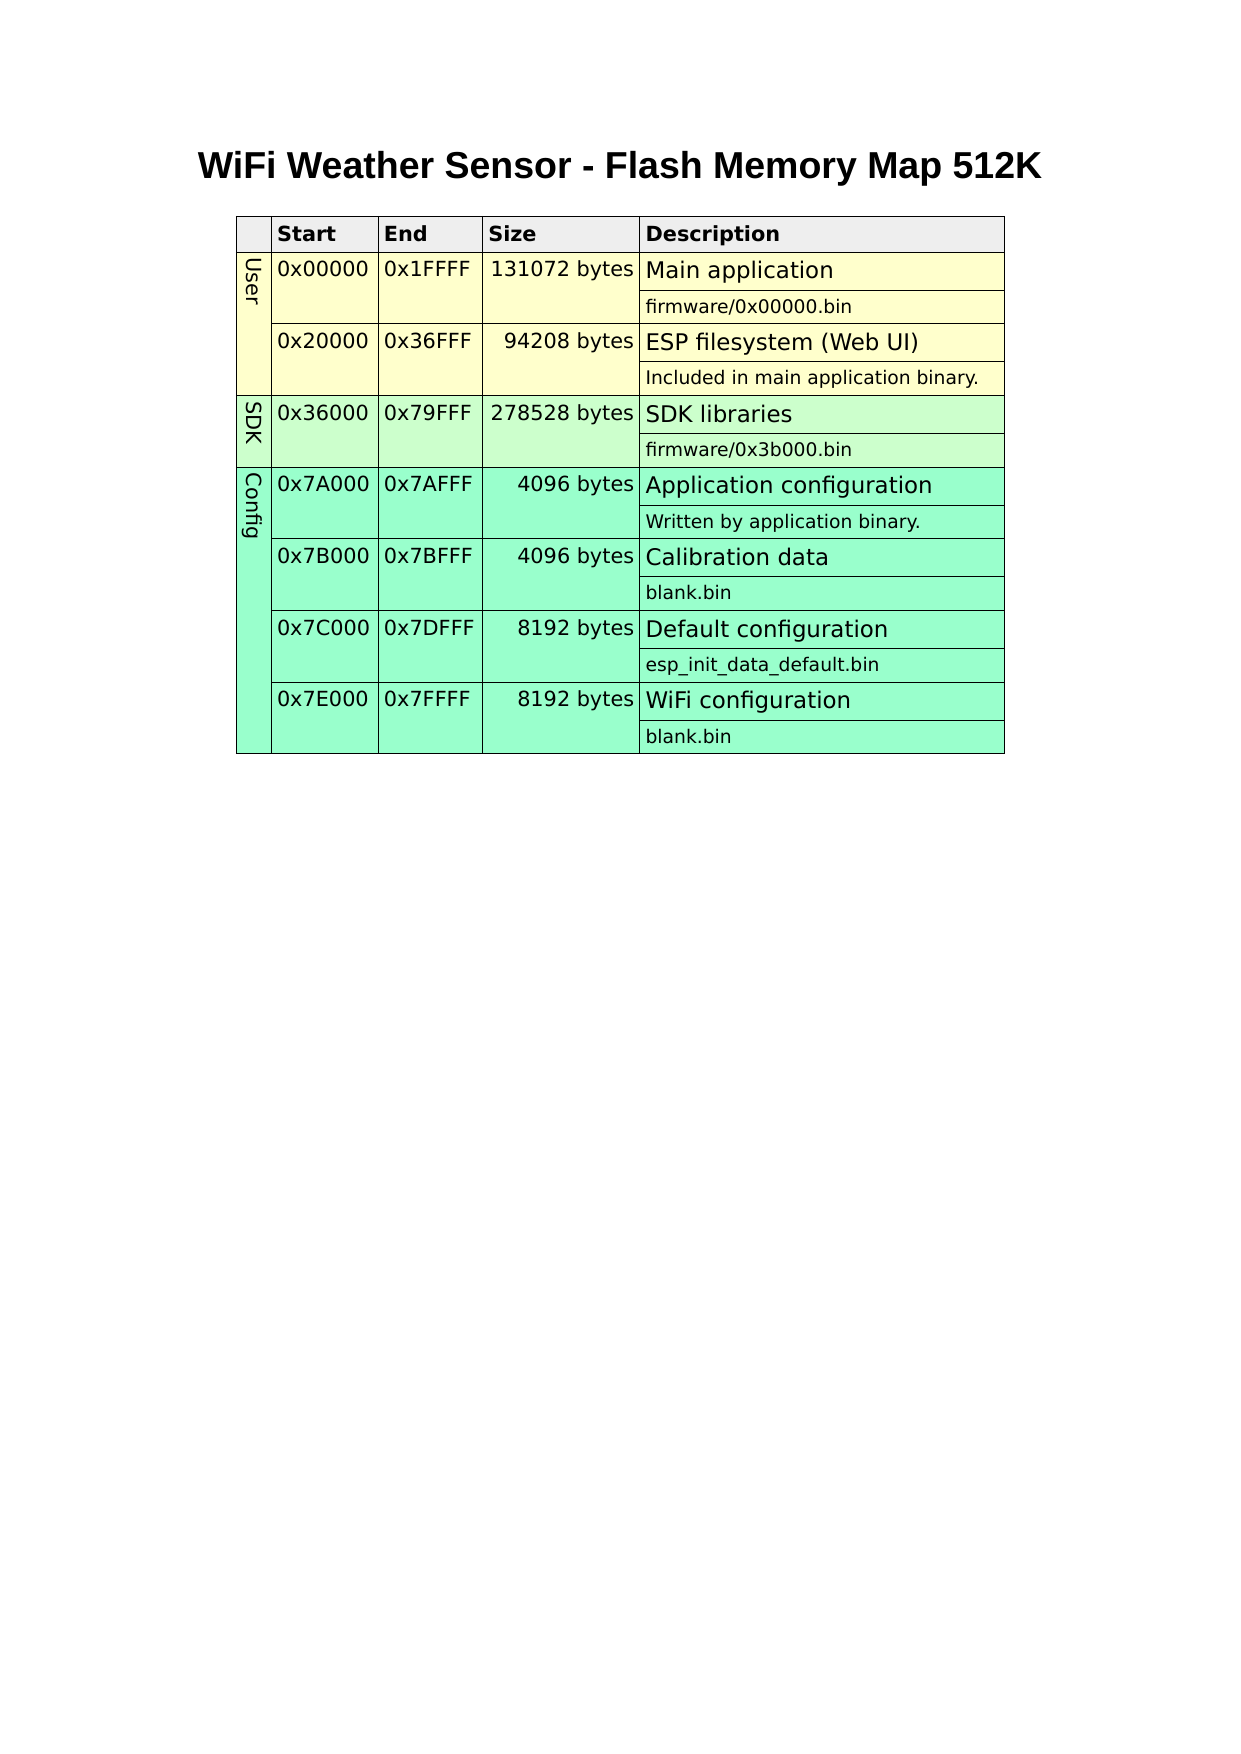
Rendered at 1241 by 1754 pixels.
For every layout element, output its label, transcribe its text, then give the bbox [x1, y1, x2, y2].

table_cell 94208 bytes [483, 324, 639, 395]
table_cell 0x20000 [272, 324, 378, 395]
table_cell blank.bin [640, 577, 1004, 610]
table_cell 8192 bytes [483, 683, 639, 753]
table_cell blank.bin [640, 721, 1004, 753]
table_header Start [272, 217, 378, 252]
table_cell 4096 bytes [483, 539, 639, 610]
table_cell Config [237, 468, 271, 753]
table_cell Application configuration [640, 468, 1004, 505]
table_cell 131072 bytes [483, 253, 639, 323]
table_header End [379, 217, 482, 252]
table_cell 0x7DFFF [379, 611, 482, 682]
table_cell 0x7E000 [272, 683, 378, 753]
table_cell 0x7AFFF [379, 468, 482, 538]
table_cell ESP filesystem (Web UI) [640, 324, 1004, 361]
table_cell Default configuration [640, 611, 1004, 648]
table_cell 0x7C000 [272, 611, 378, 682]
table_cell 0x79FFF [379, 396, 482, 467]
table_header [237, 217, 271, 252]
table_cell firmware/0x3b000.bin [640, 434, 1004, 467]
table_cell 0x7BFFF [379, 539, 482, 610]
table_cell 0x7FFFF [379, 683, 482, 753]
table_cell 0x7B000 [272, 539, 378, 610]
table_cell User [237, 253, 271, 395]
table_cell Written by application binary. [640, 506, 1004, 538]
table_cell SDK libraries [640, 396, 1004, 433]
table_cell 8192 bytes [483, 611, 639, 682]
table_cell 278528 bytes [483, 396, 639, 467]
table_cell 0x1FFFF [379, 253, 482, 323]
table_cell 0x00000 [272, 253, 378, 323]
table_cell Calibration data [640, 539, 1004, 576]
table_cell Included in main application binary. [640, 362, 1004, 395]
table_header Description [640, 217, 1004, 252]
table_cell WiFi configuration [640, 683, 1004, 720]
table_header Size [483, 217, 639, 252]
table_cell 4096 bytes [483, 468, 639, 538]
table_cell esp_init_data_default.bin [640, 649, 1004, 682]
table_cell Main application [640, 253, 1004, 290]
table_cell 0x36FFF [379, 324, 482, 395]
table_cell 0x36000 [272, 396, 378, 467]
table_cell firmware/0x00000.bin [640, 291, 1004, 323]
table_cell SDK [237, 396, 271, 467]
table_cell 0x7A000 [272, 468, 378, 538]
